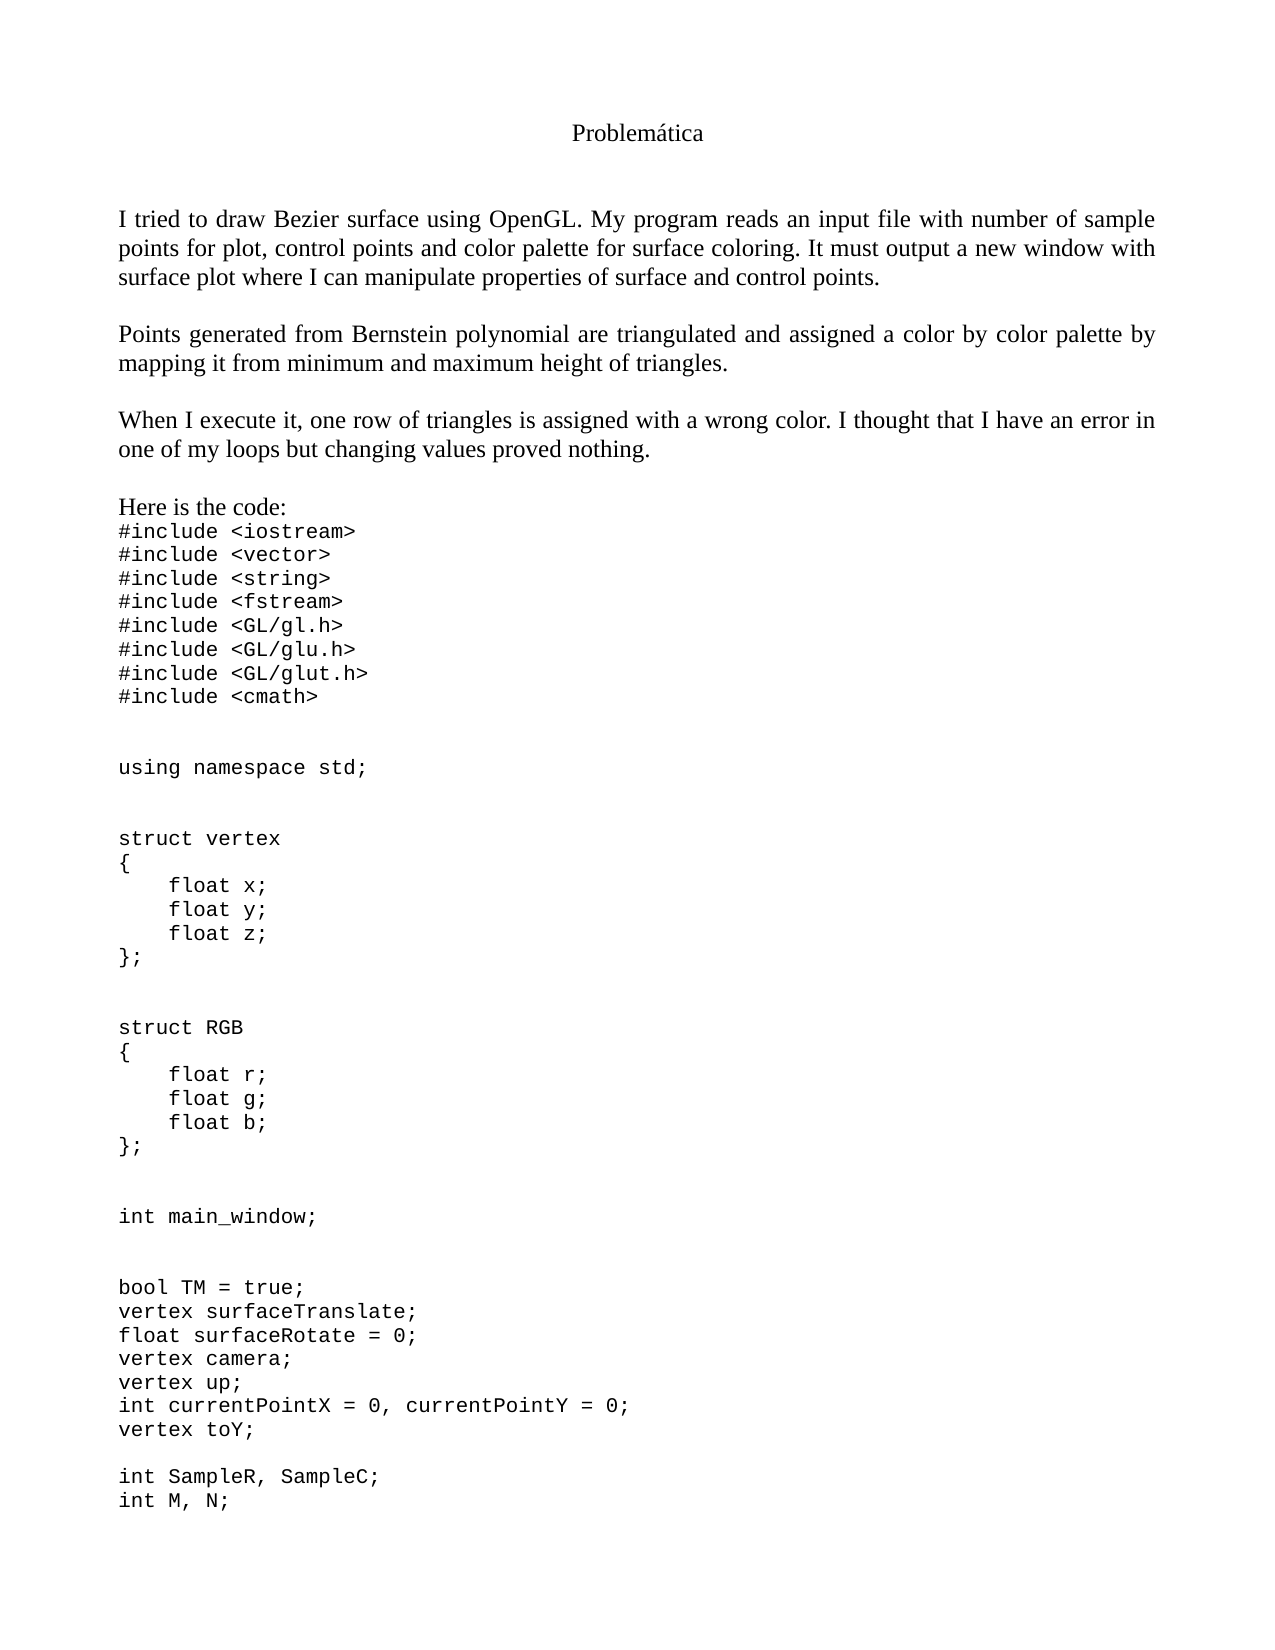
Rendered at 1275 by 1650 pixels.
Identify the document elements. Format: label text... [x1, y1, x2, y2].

text }; [118, 946, 1157, 970]
text int M, N; [118, 1490, 1157, 1514]
text float z; [118, 923, 1157, 946]
text struct vertex [118, 828, 1157, 852]
text When I execute it, one row of triangles is assigned with a wrong color. I thought that I have an error in one of my loops but changing values proved nothing. [118, 406, 1157, 463]
text int main_window; [118, 1206, 1157, 1230]
text { [118, 1041, 1157, 1064]
text }; [118, 1135, 1157, 1159]
text float surfaceRotate = 0; [118, 1324, 1157, 1348]
text float g; [118, 1088, 1157, 1112]
text Problemática [118, 118, 1157, 147]
text struct RGB [118, 1017, 1157, 1041]
text #include <string> [118, 568, 1157, 592]
text #include <GL/glut.h> [118, 662, 1157, 686]
text vertex up; [118, 1372, 1157, 1396]
text Points generated from Bernstein polynomial are triangulated and assigned a color by color palette by mapping it from minimum and maximum height of triangles. [118, 319, 1157, 377]
text float y; [118, 899, 1157, 923]
text float x; [118, 875, 1157, 899]
text I tried to draw Bezier surface using OpenGL. My program reads an input file with number of sample points for plot, control points and color palette for surface coloring. It must output a new window with surface plot where I can manipulate properties of surface and control points. [118, 204, 1157, 291]
text float r; [118, 1064, 1157, 1088]
text Here is the code: [118, 492, 1157, 521]
text #include <cmath> [118, 686, 1157, 710]
text vertex camera; [118, 1348, 1157, 1372]
text using namespace std; [118, 757, 1157, 781]
text #include <fstream> [118, 592, 1157, 615]
text bool TM = true; [118, 1277, 1157, 1301]
text #include <GL/glu.h> [118, 639, 1157, 662]
text #include <GL/gl.h> [118, 615, 1157, 639]
text vertex toY; [118, 1419, 1157, 1443]
text { [118, 852, 1157, 875]
text #include <vector> [118, 544, 1157, 568]
text float b; [118, 1112, 1157, 1135]
text int SampleR, SampleC; [118, 1466, 1157, 1490]
text int currentPointX = 0, currentPointY = 0; [118, 1396, 1157, 1419]
text vertex surfaceTranslate; [118, 1301, 1157, 1324]
text #include <iostream> [118, 521, 1157, 544]
